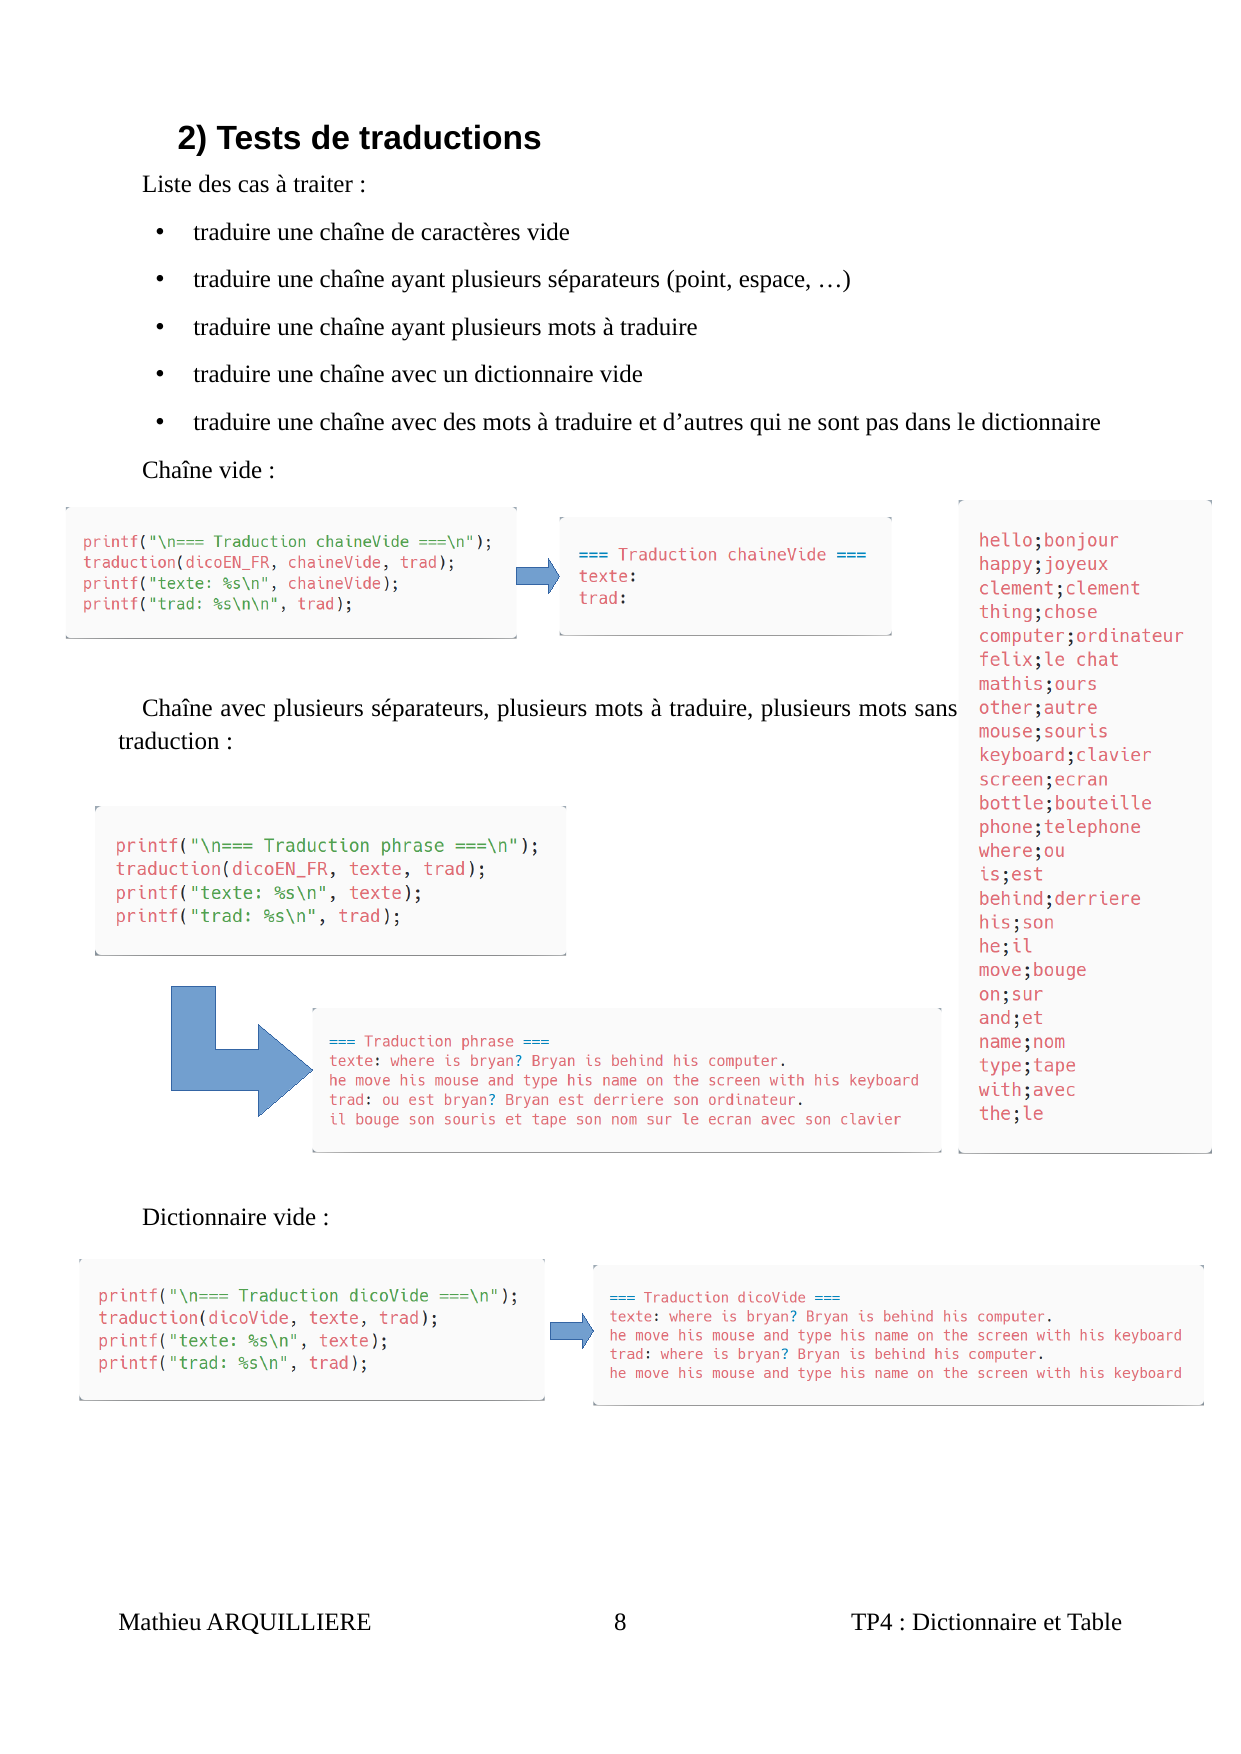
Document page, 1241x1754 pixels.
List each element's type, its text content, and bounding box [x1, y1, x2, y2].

picture [593, 1265, 1204, 1406]
list traduire une chaîne de caractères vide [156, 217, 1122, 246]
picture [95, 806, 567, 956]
picture [559, 517, 892, 636]
picture [79, 1259, 545, 1401]
list traduire une chaîne ayant plusieurs séparateurs (point, espace, …) [156, 264, 1122, 293]
text Chaîne vide : [118, 455, 1122, 483]
text Dictionnaire vide : [118, 1202, 1122, 1231]
picture [312, 1008, 942, 1153]
picture [65, 507, 517, 639]
text Chaîne avec plusieurs séparateurs, plusieurs mots à traduire, plusieurs mots sans traduction : [118, 693, 958, 754]
list traduire une chaîne avec des mots à traduire et d’autres qui ne sont pas dans le dictionnaire [156, 407, 1122, 436]
picture [958, 500, 1212, 1154]
list traduire une chaîne ayant plusieurs mots à traduire [156, 312, 1122, 341]
subtitle 2) Tests de traductions [177, 118, 1122, 157]
list traduire une chaîne avec un dictionnaire vide [156, 359, 1122, 388]
text Liste des cas à traiter : [118, 169, 1122, 198]
